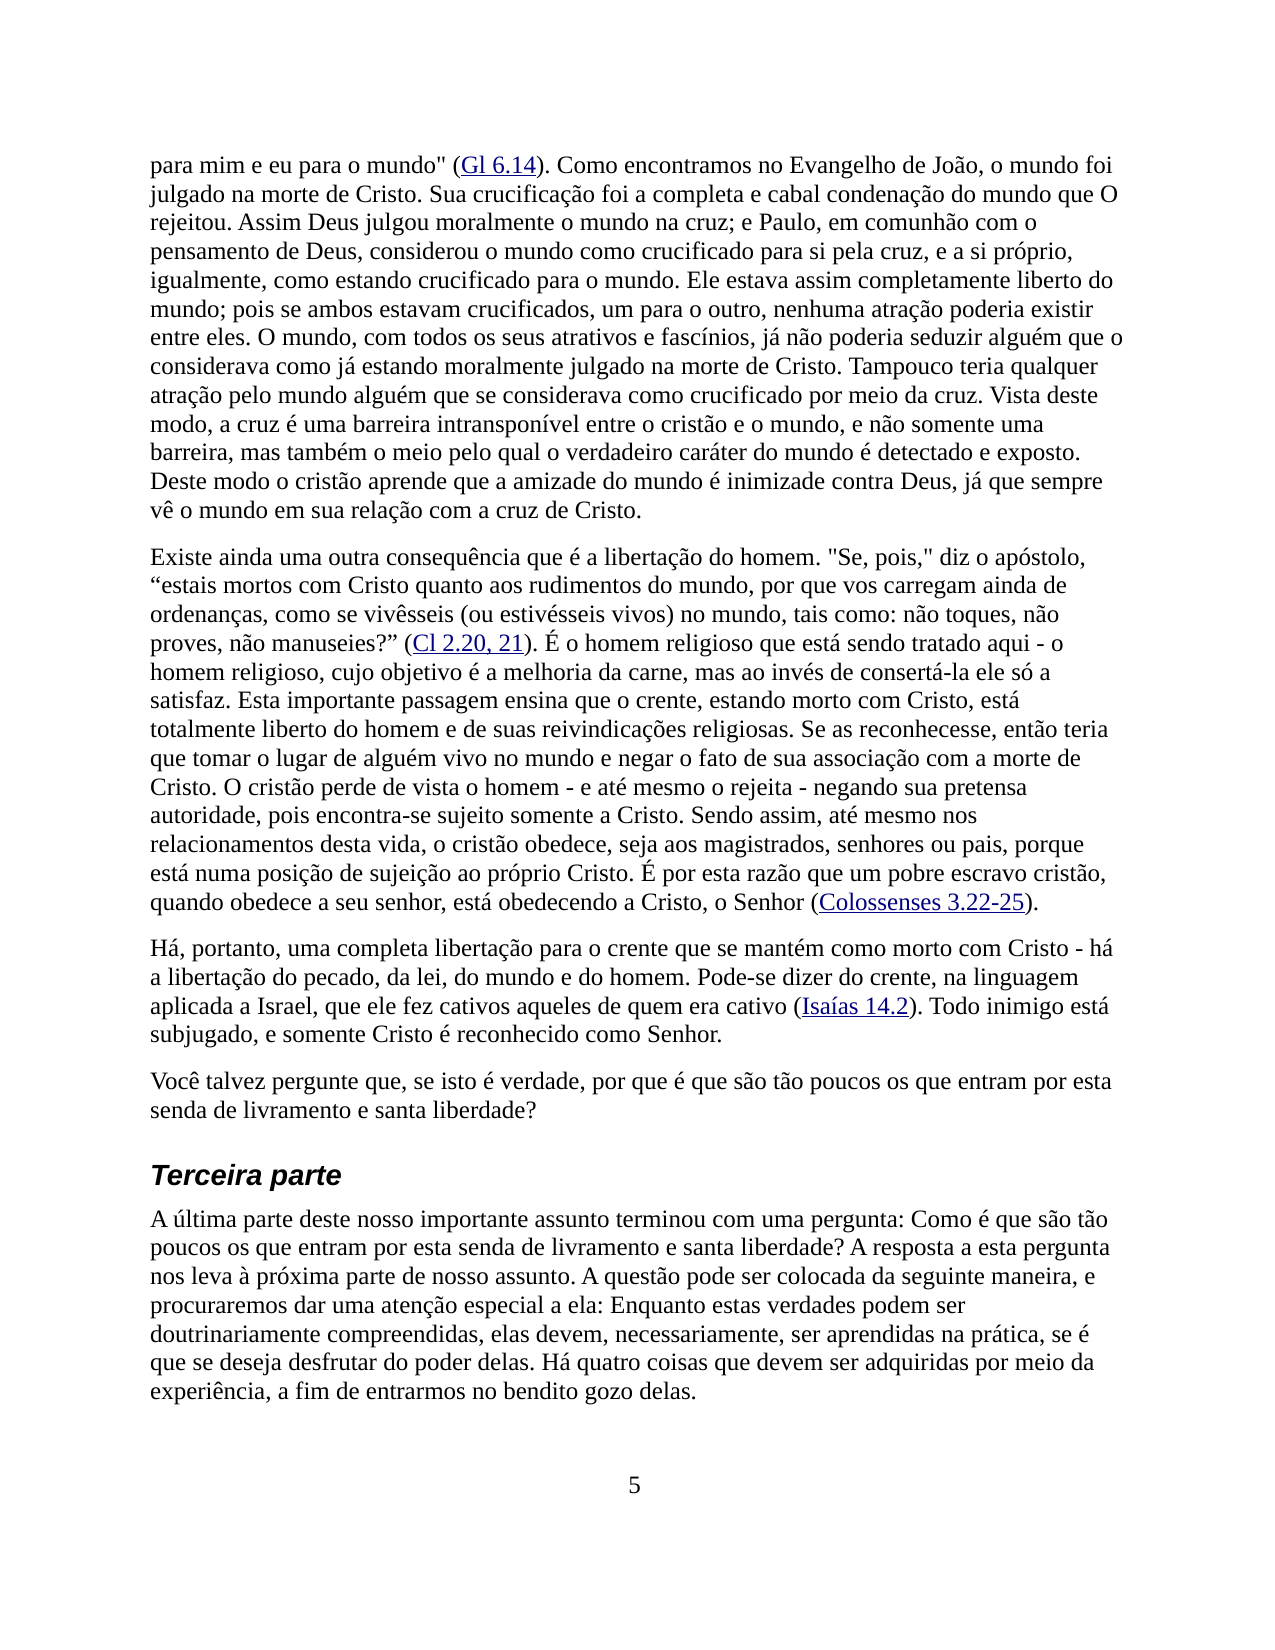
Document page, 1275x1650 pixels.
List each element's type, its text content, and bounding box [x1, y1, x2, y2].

text Você talvez pergunte que, se isto é verdade, por que é que são tão poucos os que entram por esta senda de livramento e santa liberdade? [150, 1066, 1125, 1124]
text para mim e eu para o mundo" (Gl 6.14). Como encontramos no Evangelho de João, o mundo foi julgado na morte de Cristo. Sua crucificação foi a completa e cabal condenação do mundo que O rejeitou. Assim Deus julgou moralmente o mundo na cruz; e Paulo, em comunhão com o pensamento de Deus, considerou o mundo como crucificado para si pela cruz, e a si próprio, igualmente, como estando crucificado para o mundo. Ele estava assim completamente liberto do mundo; pois se ambos estavam crucificados, um para o outro, nenhuma atração poderia existir entre eles. O mundo, com todos os seus atrativos e fascínios, já não poderia seduzir alguém que o considerava como já estando moralmente julgado na morte de Cristo. Tampouco teria qualquer atração pelo mundo alguém que se considerava como crucificado por meio da cruz. Vista deste modo, a cruz é uma barreira intransponível entre o cristão e o mundo, e não somente uma barreira, mas também o meio pelo qual o verdadeiro caráter do mundo é detectado e exposto. Deste modo o cristão aprende que a amizade do mundo é inimizade contra Deus, já que sempre vê o mundo em sua relação com a cruz de Cristo. [150, 150, 1125, 524]
text Existe ainda uma outra consequência que é a libertação do homem. "Se, pois," diz o apóstolo, “estais mortos com Cristo quanto aos rudimentos do mundo, por que vos carregam ainda de ordenanças, como se vivêsseis (ou estivésseis vivos) no mundo, tais como: não toques, não proves, não manuseies?” (Cl 2.20, 21). É o homem religioso que está sendo tratado aqui - o homem religioso, cujo objetivo é a melhoria da carne, mas ao invés de consertá-la ele só a satisfaz. Esta importante passagem ensina que o crente, estando morto com Cristo, está totalmente liberto do homem e de suas reivindicações religiosas. Se as reconhecesse, então teria que tomar o lugar de alguém vivo no mundo e negar o fato de sua associação com a morte de Cristo. O cristão perde de vista o homem - e até mesmo o rejeita - negando sua pretensa autoridade, pois encontra-se sujeito somente a Cristo. Sendo assim, até mesmo nos relacionamentos desta vida, o cristão obedece, seja aos magistrados, senhores ou pais, porque está numa posição de sujeição ao próprio Cristo. É por esta razão que um pobre escravo cristão, quando obedece a seu senhor, está obedecendo a Cristo, o Senhor (Colossenses 3.22-25). [150, 542, 1125, 915]
text Há, portanto, uma completa libertação para o crente que se mantém como morto com Cristo - há a libertação do pecado, da lei, do mundo e do homem. Pode-se dizer do crente, na linguagem aplicada a Israel, que ele fez cativos aqueles de quem era cativo (Isaías 14.2). Todo inimigo está subjugado, e somente Cristo é reconhecido como Senhor. [150, 933, 1125, 1048]
subtitle Terceira parte [150, 1158, 1125, 1191]
text A última parte deste nosso importante assunto terminou com uma pergunta: Como é que são tão poucos os que entram por esta senda de livramento e santa liberdade? A resposta a esta pergunta nos leva à próxima parte de nosso assunto. A questão pode ser colocada da seguinte maneira, e procuraremos dar uma atenção especial a ela: Enquanto estas verdades podem ser doutrinariamente compreendidas, elas devem, necessariamente, ser aprendidas na prática, se é que se deseja desfrutar do poder delas. Há quatro coisas que devem ser adquiridas por meio da experiência, a fim de entrarmos no bendito gozo delas. [150, 1204, 1125, 1405]
